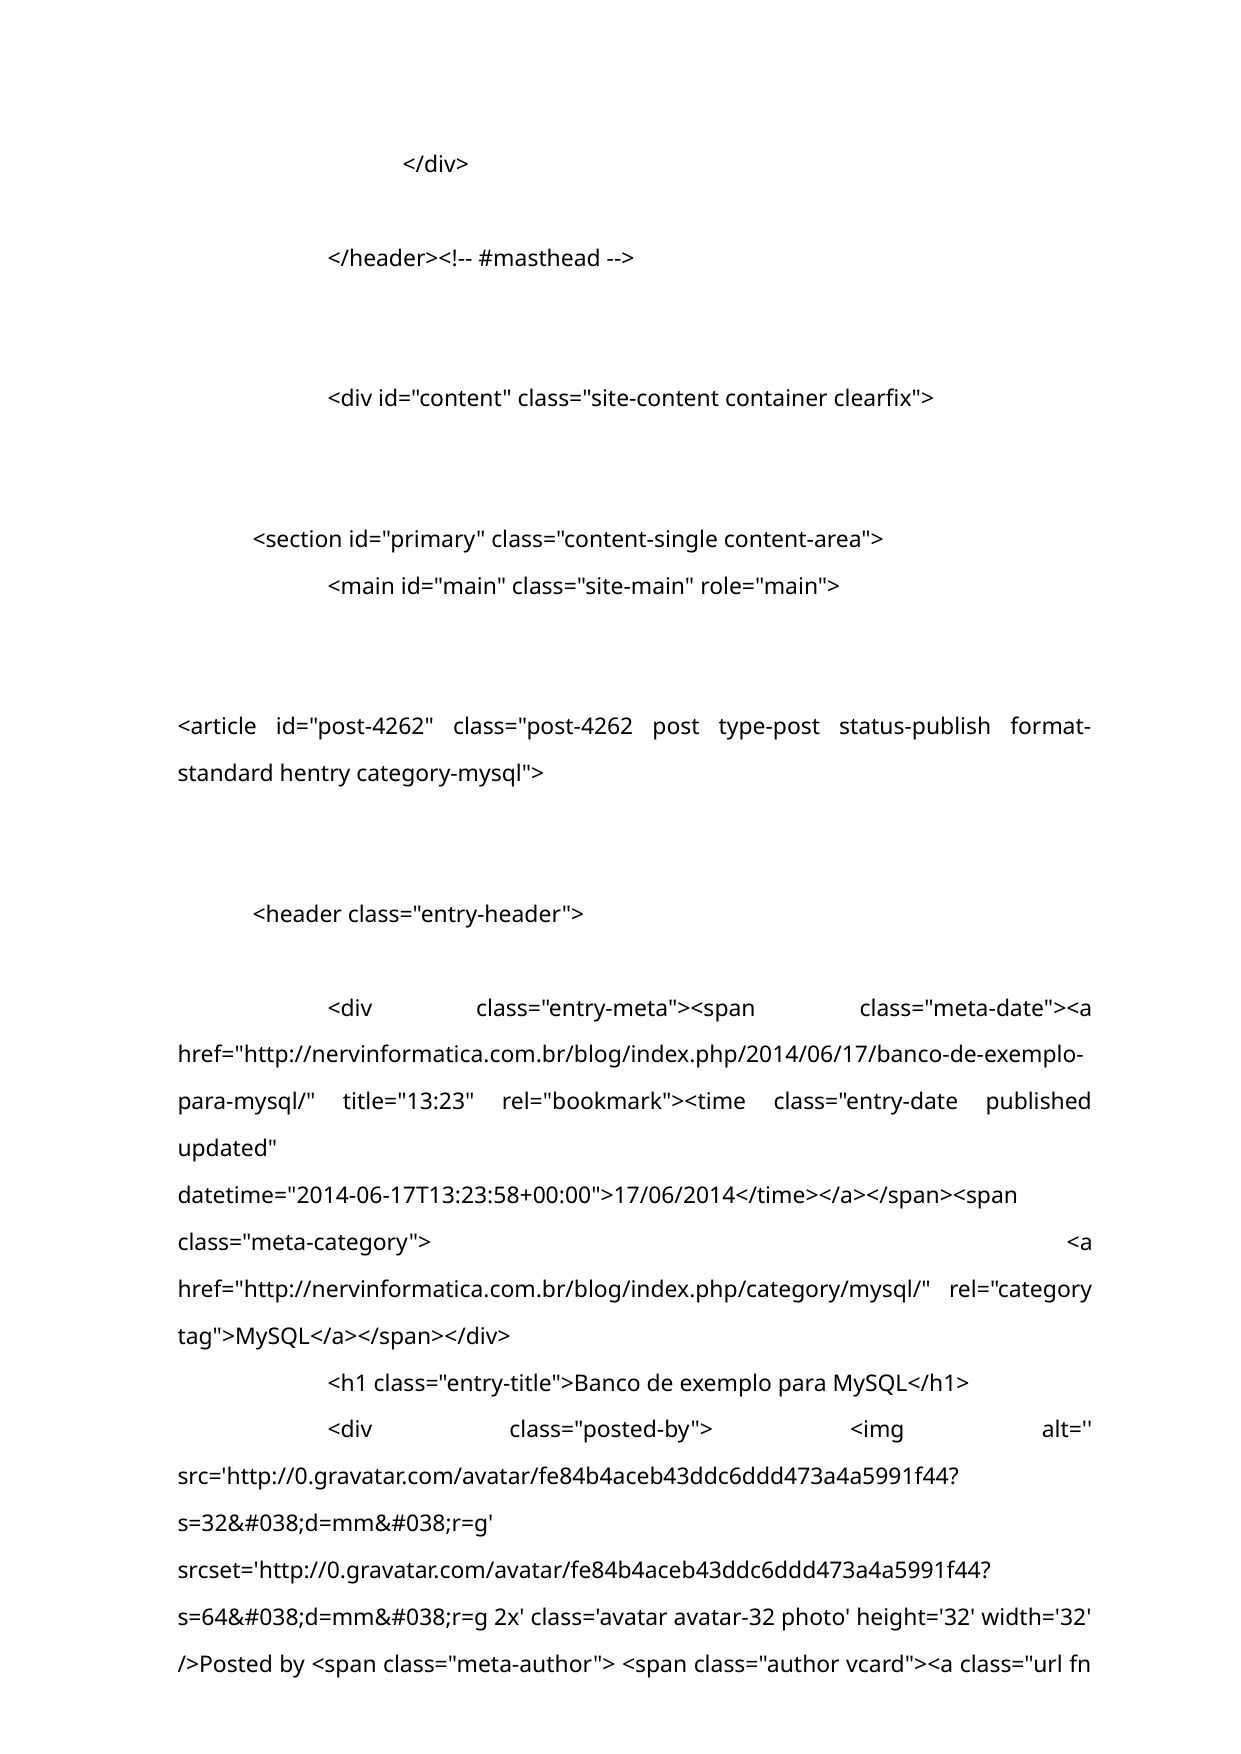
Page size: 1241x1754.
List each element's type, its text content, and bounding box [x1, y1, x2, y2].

text <div class="posted-by"> <img alt='' src='http://0.gravatar.com/avatar/fe84b4aceb43ddc6ddd473a4a5991f44?s=32&#038;d=mm&#038;r=g' srcset='http://0.gravatar.com/avatar/fe84b4aceb43ddc6ddd473a4a5991f44?s=64&#038;d=mm&#038;r=g 2x' class='avatar avatar-32 photo' height='32' width='32' />Posted by <span class="meta-author"> <span class="author vcard"><a class="url fn [177, 1413, 1092, 1679]
text <article id="post-4262" class="post-4262 post type-post status-publish format-standard hentry category-mysql"> [177, 710, 1092, 788]
text <section id="primary" class="content-single content-area"> [177, 523, 1092, 554]
text <div id="content" class="site-content container clearfix"> [177, 382, 1092, 413]
text <header class="entry-header"> [177, 898, 1092, 929]
text <main id="main" class="site-main" role="main"> [177, 569, 1092, 601]
text </header><!-- #masthead --> [177, 241, 1092, 273]
text <h1 class="entry-title">Banco de exemplo para MySQL</h1> [177, 1366, 1092, 1398]
text </div> [177, 148, 1092, 179]
text <div class="entry-meta"><span class="meta-date"><a href="http://nervinformatica.com.br/blog/index.php/2014/06/17/banco-de-exemplo-para-mysql/" title="13:23" rel="bookmark"><time class="entry-date published updated" datetime="2014-06-17T13:23:58+00:00">17/06/2014</time></a></span><span class="meta-category"> <a href="http://nervinformatica.com.br/blog/index.php/category/mysql/" rel="category tag">MySQL</a></span></div> [177, 991, 1092, 1351]
